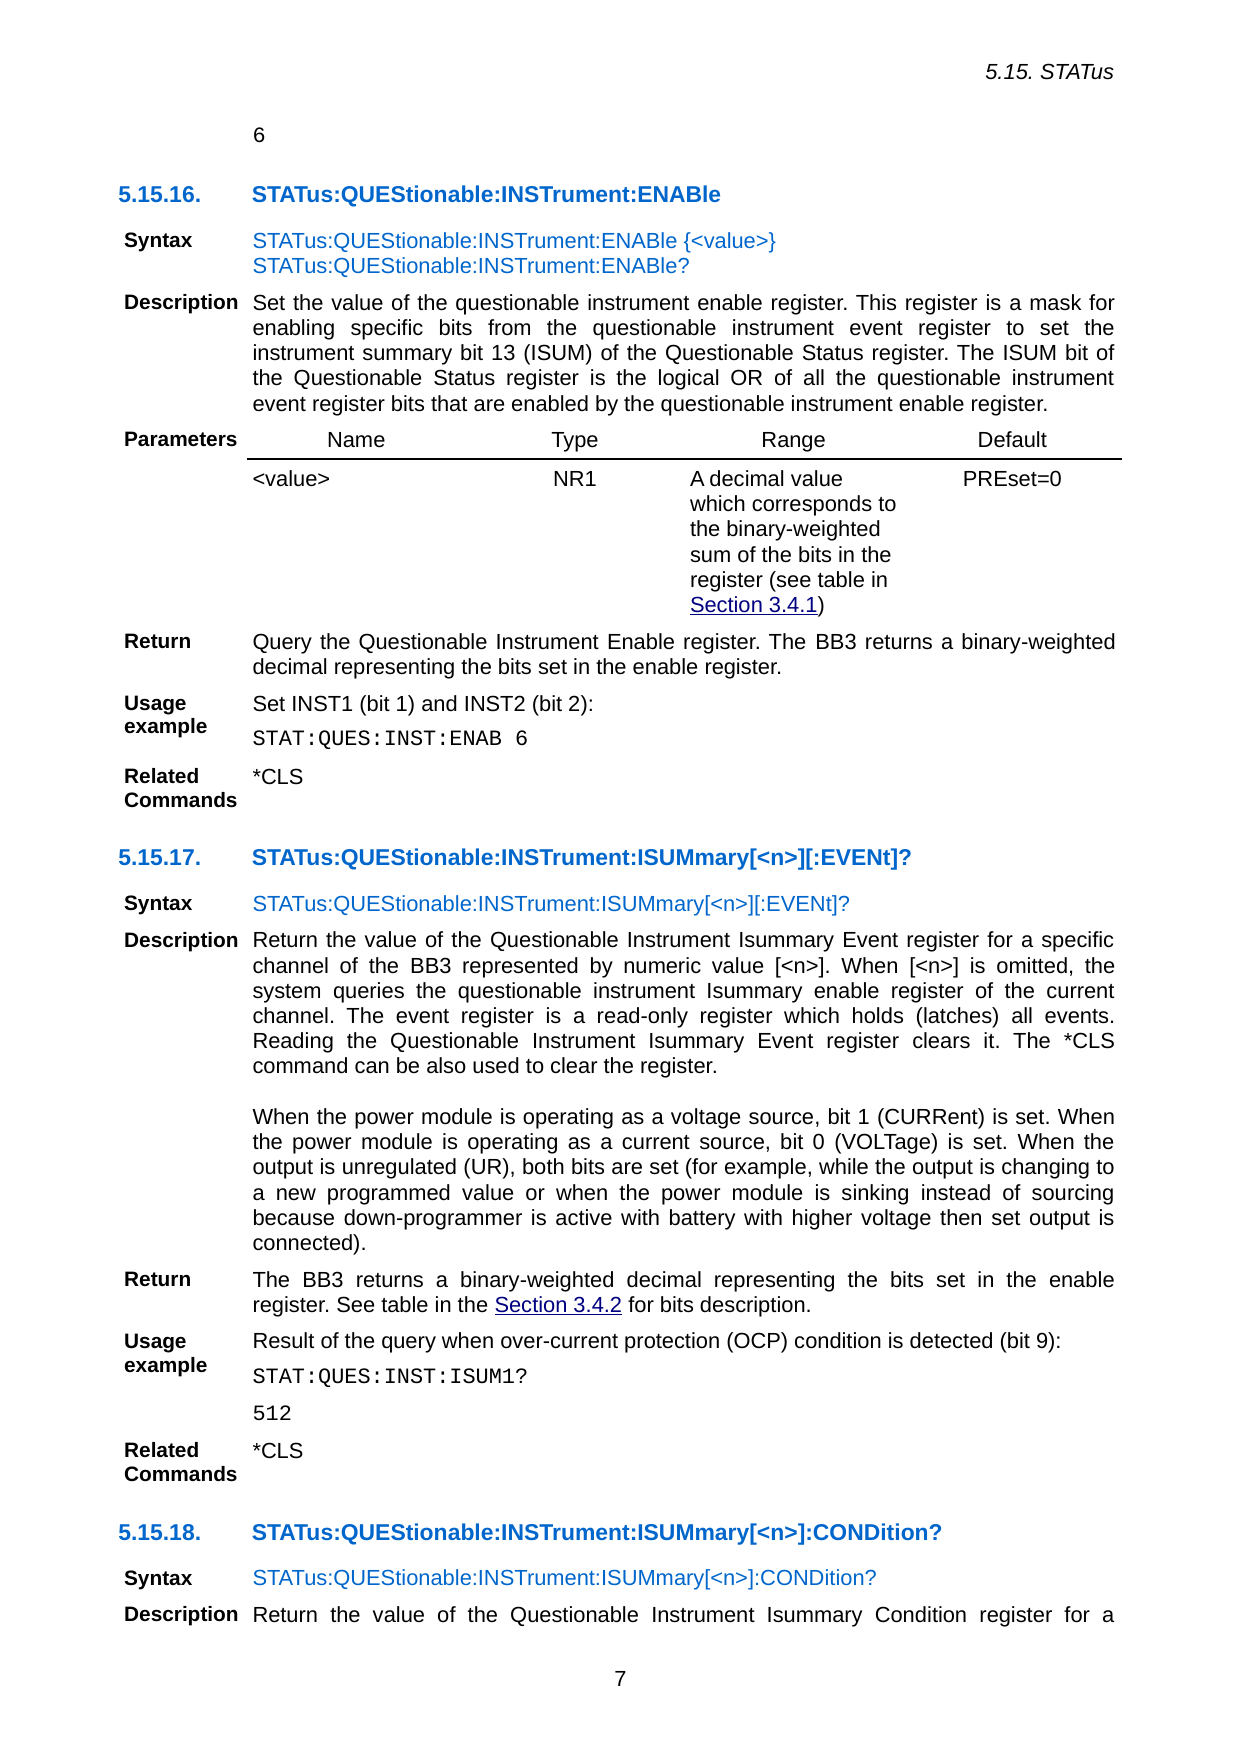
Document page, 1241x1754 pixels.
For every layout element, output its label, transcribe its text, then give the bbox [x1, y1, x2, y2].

table_cell Return the value of the Questionable Instrument Isummary Condition register for a [247, 1596, 1122, 1633]
table_cell 6 [247, 106, 1122, 154]
table_cell Type [465, 421, 684, 458]
table_header STATus:QUEStionable:INSTrument:ISUMmary[<n>][:EVENt]? [247, 885, 1122, 922]
table_cell Return [118, 1261, 247, 1323]
table_cell Description [118, 922, 247, 1261]
table_cell Set INST1 (bit 1) and INST2 (bit 2): STAT:QUES:INST:ENAB 6 [247, 685, 1122, 758]
table_cell Related Commands [118, 1433, 247, 1492]
table_header Syntax [118, 1560, 247, 1596]
table_cell <value> [247, 460, 465, 623]
table_cell [118, 106, 247, 154]
subtitle STATus:QUEStionable:INSTrument:ISUMmary[<n>][:EVENt]? [118, 844, 1122, 870]
table_cell Description [118, 1596, 247, 1633]
table_cell Usage example [118, 1323, 247, 1432]
table_cell Description [118, 284, 247, 421]
table_header STATus:QUEStionable:INSTrument:ENABle {<value>} STATus:QUEStionable:INSTrument:ENABle? [247, 222, 1122, 284]
table_header Syntax [118, 885, 247, 922]
subtitle STATus:QUEStionable:INSTrument:ISUMmary[<n>]:CONDition? [118, 1518, 1122, 1545]
table_cell Result of the query when over-current protection (OCP) condition is detected (bit 9): STAT:QUES:INST:ISUM1? 512 [247, 1323, 1122, 1432]
subtitle STATus:QUEStionable:INSTrument:ENABle [118, 181, 1122, 207]
table_cell Query the Questionable Instrument Enable register. The BB3 returns a binary-weighted decimal representing the bits set in the enable register. [247, 623, 1122, 685]
table_cell NR1 [465, 460, 684, 623]
table_cell Name [247, 421, 465, 458]
table_cell *CLS [247, 758, 1122, 817]
table_cell Range [684, 421, 903, 458]
table_header STATus:QUEStionable:INSTrument:ISUMmary[<n>]:CONDition? [247, 1560, 1122, 1596]
table_cell Related Commands [118, 758, 247, 817]
table_cell Parameters [118, 421, 247, 623]
table_cell Set the value of the questionable instrument enable register. This register is a mask for enabling specific bits from the questionable instrument event register to set the instrument summary bit 13 (ISUM) of the Questionable Status register. The ISUM bit of the Questionable Status register is the logical OR of all the questionable instrument event register bits that are enabled by the questionable instrument enable register. [247, 284, 1122, 421]
table_cell Return the value of the Questionable Instrument Isummary Event register for a specific channel of the BB3 represented by numeric value [<n>]. When [<n>] is omitted, the system queries the questionable instrument Isummary enable register of the current channel. The event register is a read-only register which holds (latches) all events. Reading the Questionable Instrument Isummary Event register clears it. The *CLS command can be also used to clear the register. When the power module is operating as a voltage source, bit 1 (CURRent) is set. When the power module is operating as a current source, bit 0 (VOLTage) is set. When the output is unregulated (UR), both bits are set (for example, while the output is changing to a new programmed value or when the power module is sinking instead of sourcing because down-programmer is active with battery with higher voltage then set output is connected). [247, 922, 1122, 1261]
table_cell Return [118, 623, 247, 685]
table_cell The BB3 returns a binary-weighted decimal representing the bits set in the enable register. See table in the Section 3.4.2 for bits description. [247, 1261, 1122, 1323]
table_cell Default [903, 421, 1122, 458]
table_cell *CLS [247, 1433, 1122, 1492]
table_cell A decimal value which corresponds to the binary-weighted sum of the bits in the register (see table in Section 3.4.1) [684, 460, 903, 623]
table_cell PREset=0 [903, 460, 1122, 623]
table_header Syntax [118, 222, 247, 284]
table_cell Usage example [118, 685, 247, 758]
